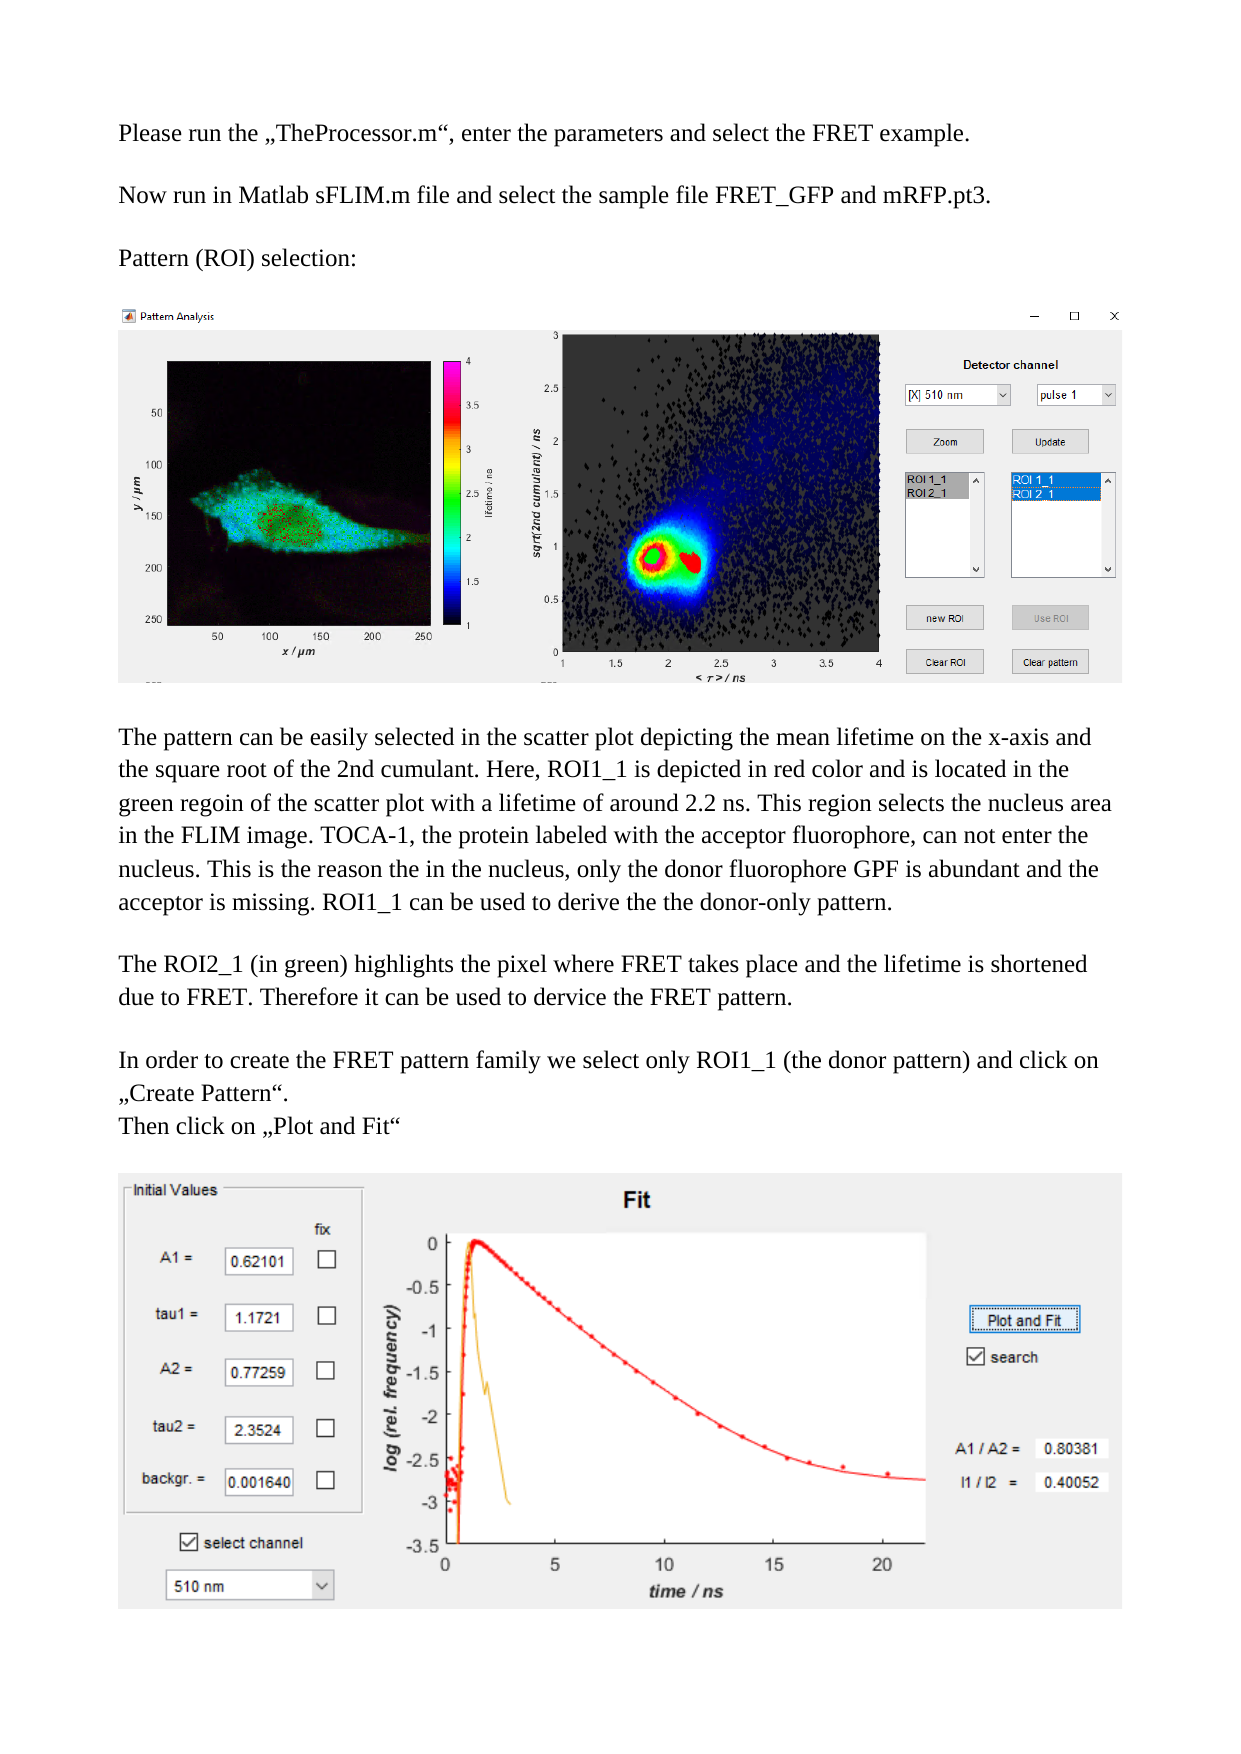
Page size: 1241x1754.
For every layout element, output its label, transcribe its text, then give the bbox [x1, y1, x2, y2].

text The pattern can be easily selected in the scatter plot depicting the mean lifetime on the x-axis and the square root of the 2nd cumulant. Here, ROI1_1 is depicted in red color and is located in the green regoin of the scatter plot with a lifetime of around 2.2 ns. This region selects the nucleus area in the FLIM image. TOCA-1, the protein labeled with the acceptor fluorophore, can not enter the nucleus. This is the reason the in the nucleus, only the donor fluorophore GPF is abundant and the acceptor is missing. ROI1_1 can be used to derive the the donor-only pattern. [118, 722, 1122, 915]
text Please run the „TheProcessor.m“, enter the parameters and select the FRET example. [118, 118, 1122, 147]
text Now run in Matlab sFLIM.m file and select the sample file FRET_GFP and mRFP.pt3. [118, 181, 1122, 209]
picture [118, 1173, 1123, 1609]
picture [118, 305, 1123, 683]
text In order to create the FRET pattern family we select only ROI1_1 (the donor pattern) and click on „Create Pattern“. Then click on „Plot and Fit“ [118, 1045, 1122, 1139]
text Pattern (ROI) selection: [118, 243, 1122, 272]
text The ROI2_1 (in green) highlights the pixel where FRET takes place and the lifetime is shortened due to FRET. Therefore it can be used to dervice the FRET pattern. [118, 949, 1122, 1011]
